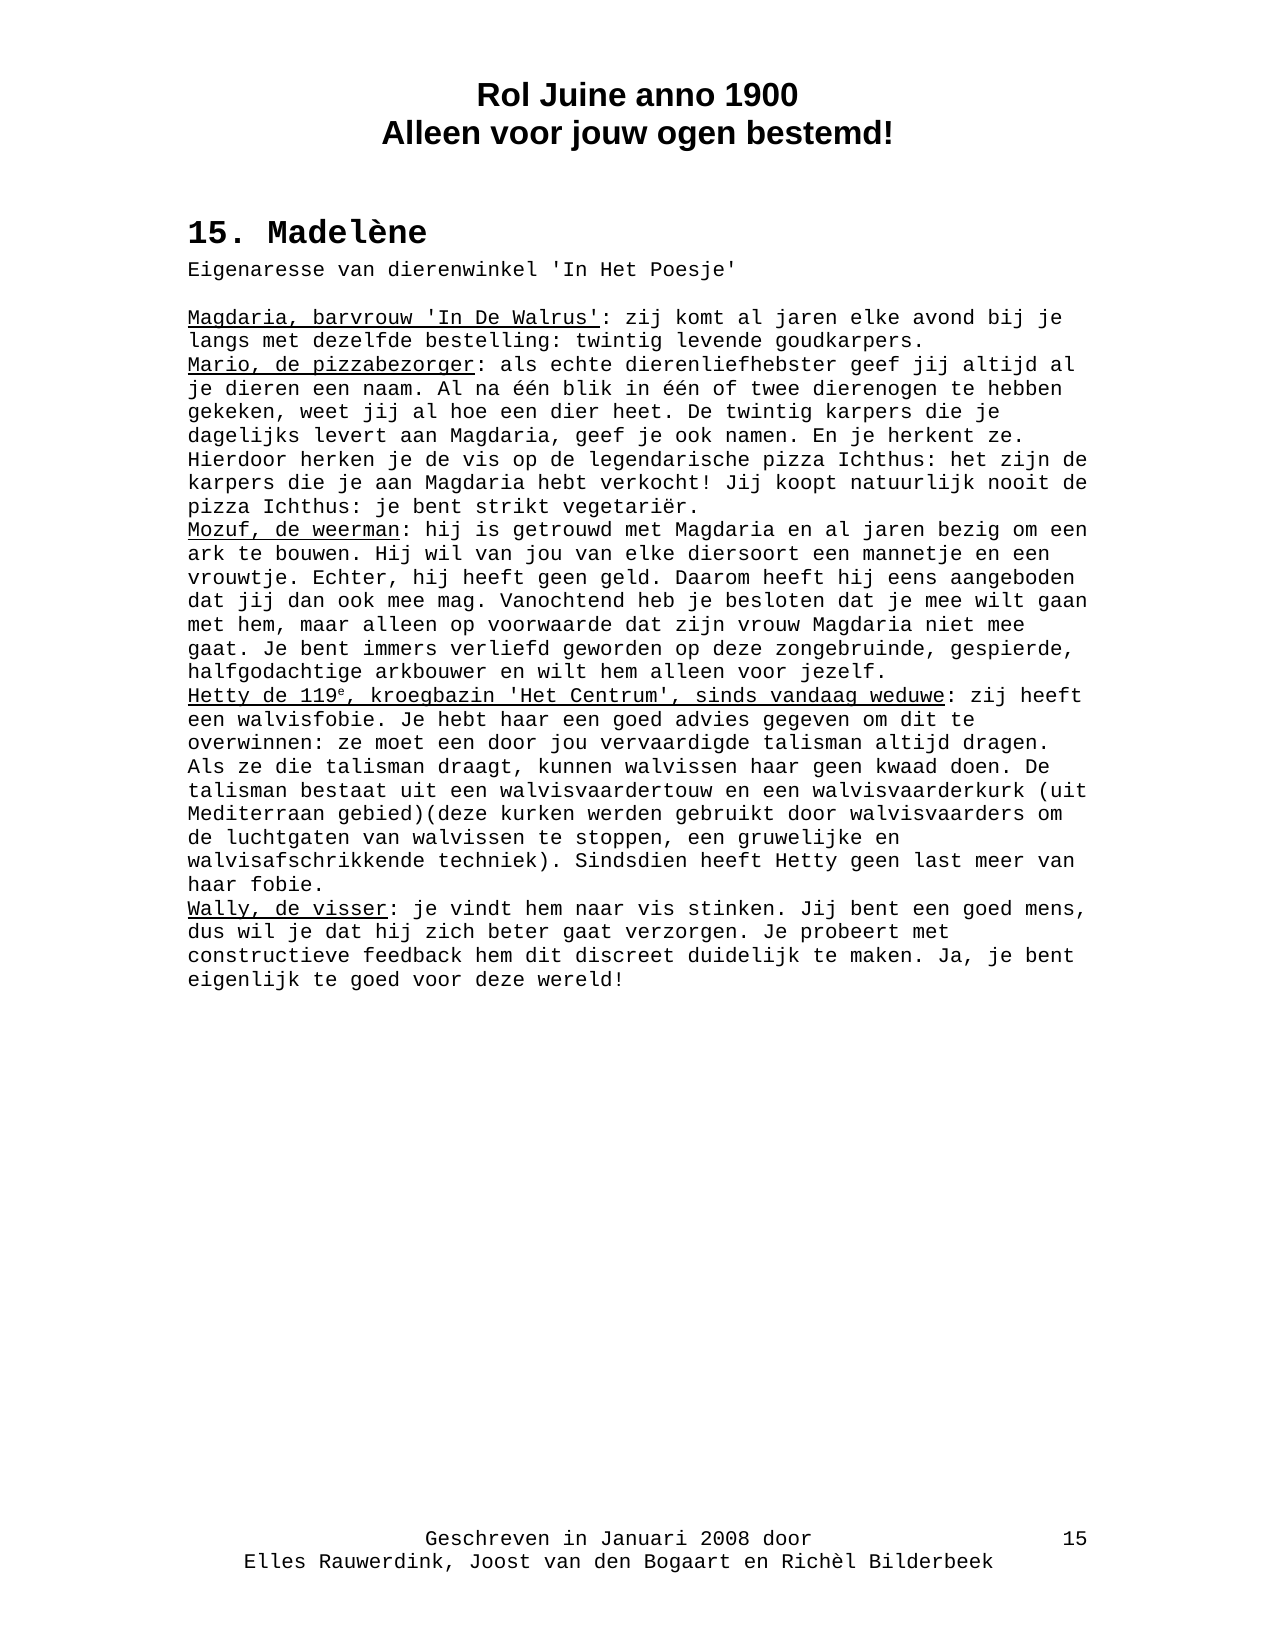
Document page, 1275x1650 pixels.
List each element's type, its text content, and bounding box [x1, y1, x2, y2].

text Wally, de visser: je vindt hem naar vis stinken. Jij bent een goed mens, dus wil je dat hij zich beter gaat verzorgen. Je probeert met constructieve feedback hem dit discreet duidelijk te maken. Ja, je bent eigenlijk te goed voor deze wereld! [187, 898, 1087, 992]
text Mozuf, de weerman: hij is getrouwd met Magdaria en al jaren bezig om een ark te bouwen. Hij wil van jou van elke diersoort een mannetje en een vrouwtje. Echter, hij heeft geen geld. Daarom heeft hij eens aangeboden dat jij dan ook mee mag. Vanochtend heb je besloten dat je mee wilt gaan met hem, maar alleen op voorwaarde dat zijn vrouw Magdaria niet mee gaat. Je bent immers verliefd geworden op deze zongebruinde, gespierde, halfgodachtige arkbouwer en wilt hem alleen voor jezelf. [187, 519, 1087, 685]
text Mario, de pizzabezorger: als echte dierenliefhebster geef jij altijd al je dieren een naam. Al na één blik in één of twee dierenogen te hebben gekeken, weet jij al hoe een dier heet. De twintig karpers die je dagelijks levert aan Magdaria, geef je ook namen. En je herkent ze. Hierdoor herken je de vis op de legendarische pizza Ichthus: het zijn de karpers die je aan Magdaria hebt verkocht! Jij koopt natuurlijk nooit de pizza Ichthus: je bent strikt vegetariër. [187, 354, 1087, 519]
text Magdaria, barvrouw 'In De Walrus': zij komt al jaren elke avond bij je langs met dezelfde bestelling: twintig levende goudkarpers. [187, 307, 1087, 354]
subtitle 15. Madelène [187, 215, 1087, 253]
text Hetty de 119e, kroegbazin 'Het Centrum', sinds vandaag weduwe: zij heeft een walvisfobie. Je hebt haar een goed advies gegeven om dit te overwinnen: ze moet een door jou vervaardigde talisman altijd dragen. Als ze die talisman draagt, kunnen walvissen haar geen kwaad doen. De talisman bestaat uit een walvisvaardertouw en een walvisvaarderkurk (uit Mediterraan gebied)(deze kurken werden gebruikt door walvisvaarders om de luchtgaten van walvissen te stoppen, een gruwelijke en walvisafschrikkende techniek). Sindsdien heeft Hetty geen last meer van haar fobie. [187, 685, 1087, 898]
text Eigenaresse van dierenwinkel 'In Het Poesje' [187, 259, 1087, 283]
